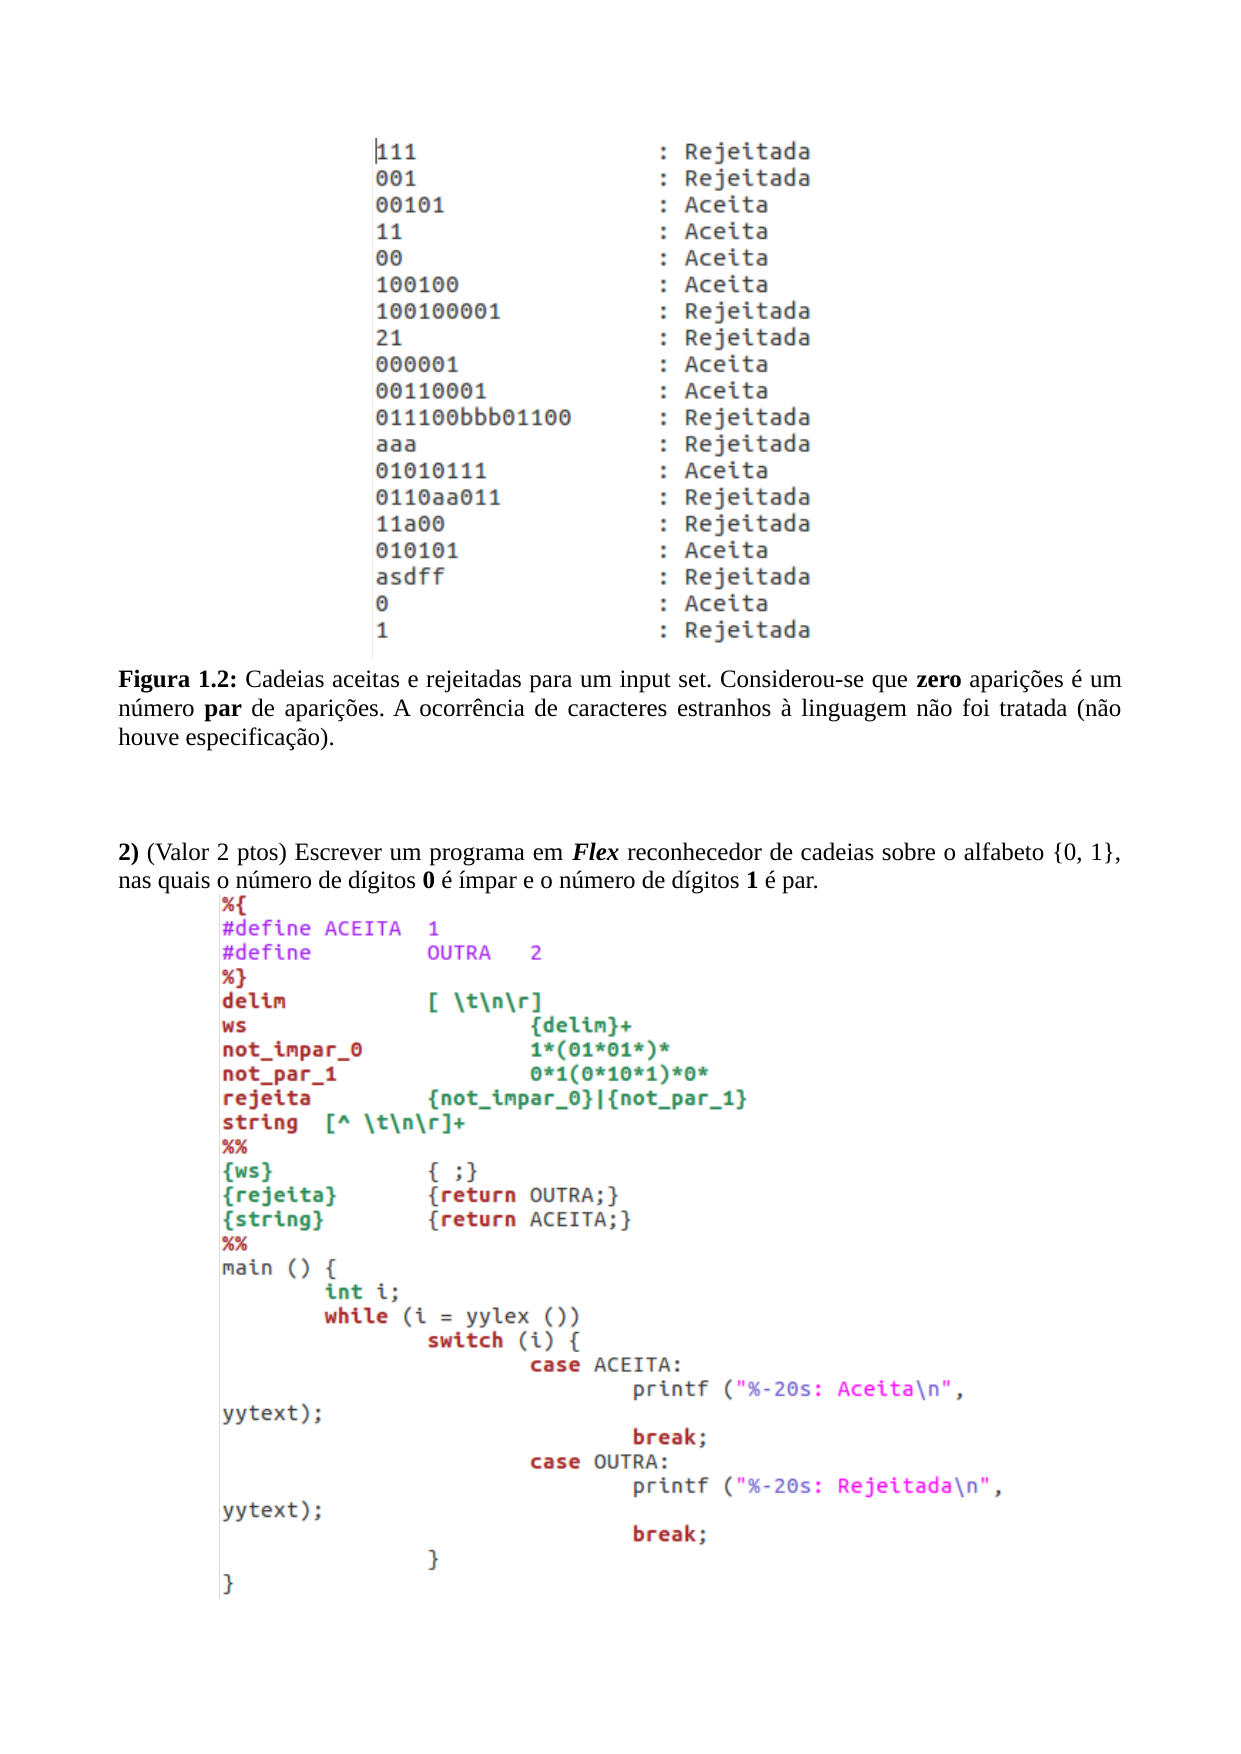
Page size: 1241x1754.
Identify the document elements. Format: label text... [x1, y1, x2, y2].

picture [548, 138, 868, 493]
picture [845, 894, 1022, 1599]
text Figura 1.2: Cadeias aceitas e rejeitadas para um input set. Considerou-se que zero aparições é um número par de aparições. A ocorrência de caracteres estranhos à linguagem não foi tratada (não houve especificação). [118, 664, 1122, 751]
text 2) (Valor 2 ptos) Escrever um programa em Flex reconhecedor de cadeias sobre o alfabeto {0, 1}, nas quais o número de dígitos 0 é ímpar e o número de dígitos 1 é par. [118, 837, 1122, 894]
